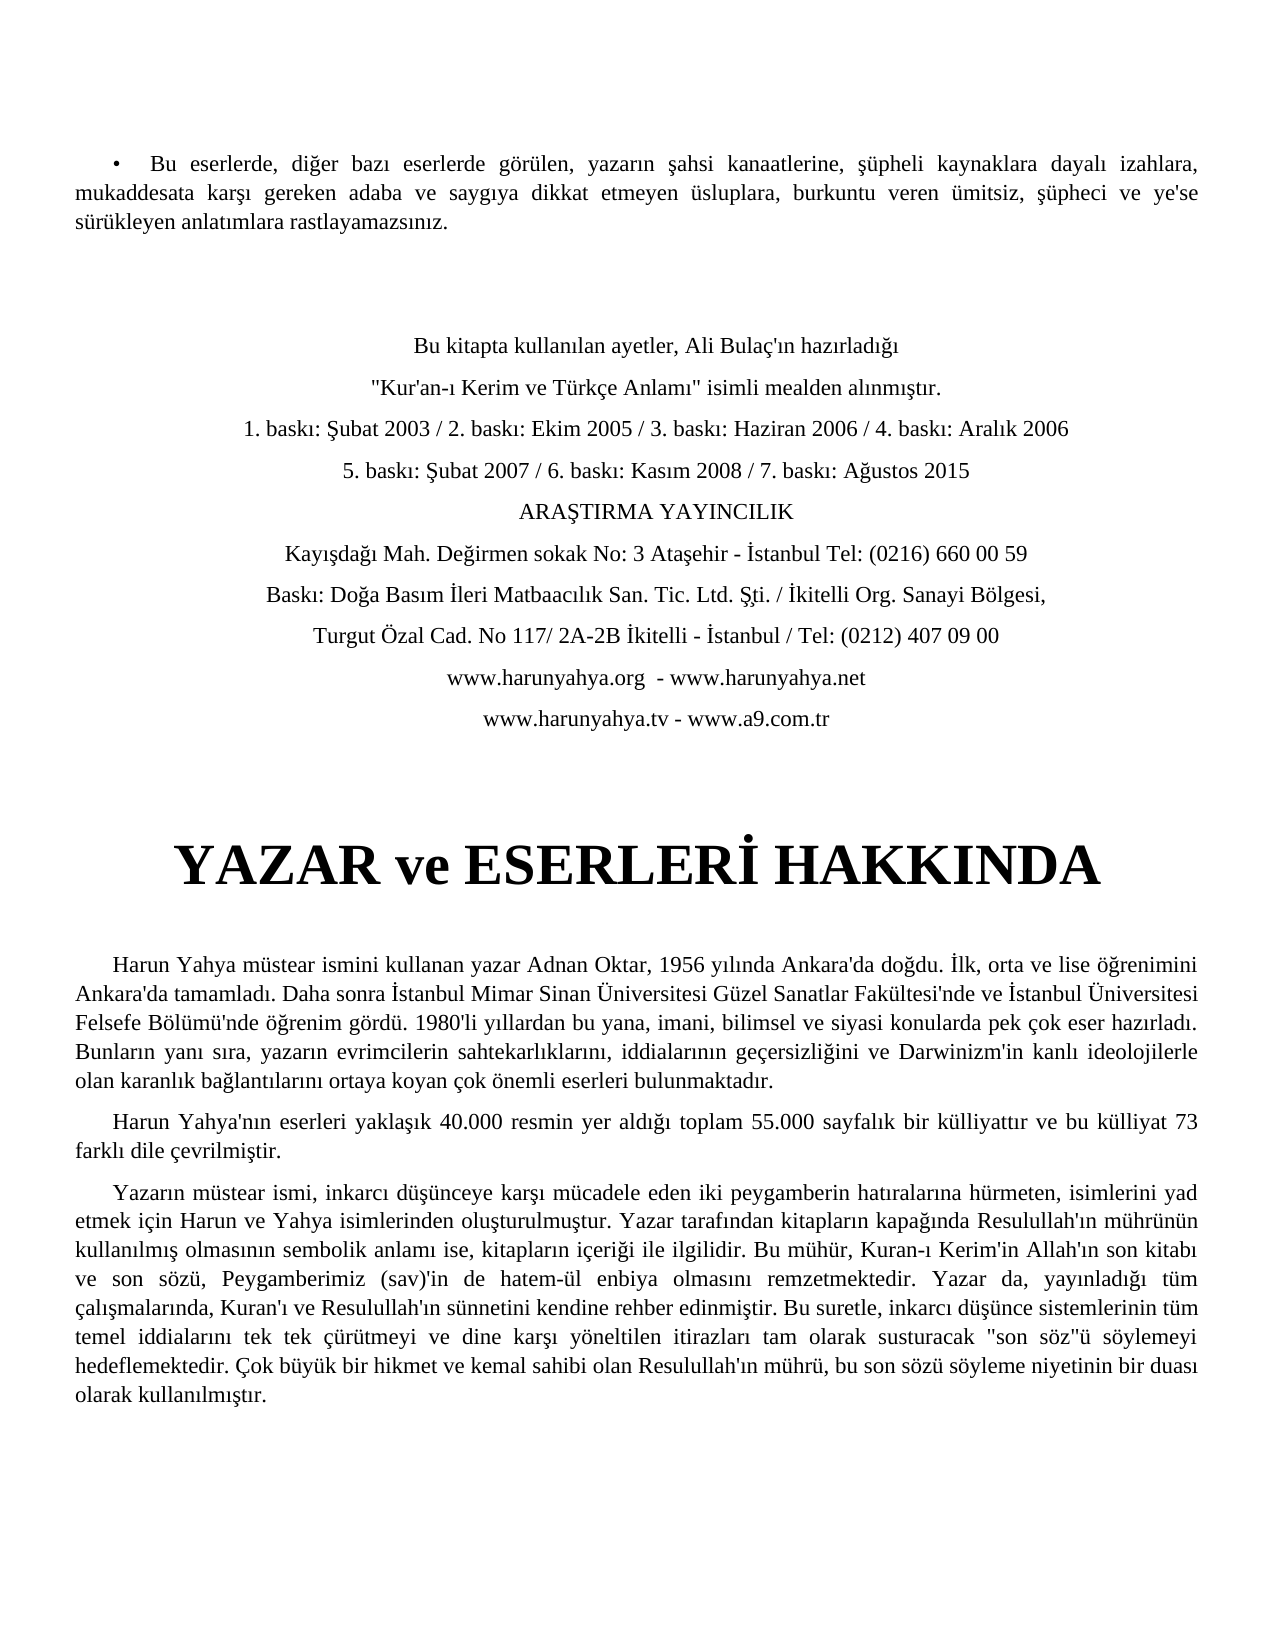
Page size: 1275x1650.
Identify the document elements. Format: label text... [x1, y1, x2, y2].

text Harun Yahya'nın eserleri yaklaşık 40.000 resmin yer aldığı toplam 55.000 sayfalık bir külliyattır ve bu külliyat 73 farklı dile çevrilmiştir. [75, 1108, 1200, 1163]
subtitle YAZAR ve ESERLERİ HAKKINDA [75, 830, 1200, 897]
text Baskı: Doğa Basım İleri Matbaacılık San. Tic. Ltd. Ş̧ti. / İkitelli Org. Sanayi Bölgesi, [75, 581, 1200, 607]
text www.harunyahya.tv - www.a9.com.tr [75, 705, 1200, 732]
text www.harunyahya.org - www.harunyahya.net [75, 664, 1200, 690]
text Bu kitapta kullanılan ayetler, Ali Bulaç'ın hazırladığı [75, 332, 1200, 359]
text 5. baskı: Şubat 2007 / 6. baskı: Kasım 2008 / 7. baskı: Ağustos 2015 [75, 457, 1200, 483]
text Harun Yahya müstear ismini kullanan yazar Adnan Oktar, 1956 yılında Ankara'da doğdu. İlk, orta ve lise öğrenimini Ankara'da tamamladı. Daha sonra İstanbul Mimar Sinan Üniversitesi Güzel Sanatlar Fakültesi'nde ve İstanbul Üniversitesi Felsefe Bölümü'nde öğrenim gördü. 1980'li yıllardan bu yana, imani, bilimsel ve siyasi konularda pek çok eser hazırladı. Bunların yanı sıra, yazarın evrimcilerin sahtekarlıklarını, iddialarının geçersizliğini ve Darwinizm'in kanlı ideolojilerle olan karanlık bağlantılarını ortaya koyan çok önemli eserleri bulunmaktadır. [75, 951, 1200, 1093]
text Turgut Özal Cad. No 117/ 2A-2B İkitelli - İstanbul / Tel: (0212) 407 09 00 [75, 622, 1200, 649]
text "Kur'an-ı Kerim ve Türkçe Anlamı" isimli mealden alınmıştır. [75, 374, 1200, 400]
text Kayışdağı Mah. Değirmen sokak No: 3 Ataşehir - İstanbul Tel: (0216) 660 00 59 [75, 539, 1200, 566]
text ARAŞTIRMA YAYINCILIK [75, 498, 1200, 524]
text 1. baskı: Şubat 2003 / 2. baskı: Ekim 2005 / 3. baskı: Haziran 2006 / 4. baskı: Aralık 2006 [75, 415, 1200, 442]
text Yazarın müstear ismi, inkarcı düşünceye karşı mücadele eden iki peygamberin hatıralarına hürmeten, isimlerini yad etmek için Harun ve Yahya isimlerinden oluşturulmuştur. Yazar tarafından kitapların kapağında Resulullah'ın mührünün kullanılmış olmasının sembolik anlamı ise, kitapların içeriği ile ilgilidir. Bu mühür, Kuran-ı Kerim'in Allah'ın son kitabı ve son sözü, Peygamberimiz (sav)'in de hatem-ül enbiya olmasını remzetmektedir. Yazar da, yayınladığı tüm çalışmalarında, Kuran'ı ve Resulullah'ın sünnetini kendine rehber edinmiştir. Bu suretle, inkarcı düşünce sistemlerinin tüm temel iddialarını tek tek çürütmeyi ve dine karşı yöneltilen itirazları tam olarak susturacak "son söz"ü söylemeyi hedeflemektedir. Çok büyük bir hikmet ve kemal sahibi olan Resulullah'ın mührü, bu son sözü söyleme niyetinin bir duası olarak kullanılmıştır. [75, 1178, 1200, 1408]
text • Bu eserlerde, diğer bazı eserlerde görülen, yazarın şahsi kanaatlerine, şüpheli kaynaklara dayalı izahlara, mukaddesata karşı gereken adaba ve saygıya dikkat etmeyen üsluplara, burkuntu veren ümitsiz, şüpheci ve ye'se sürükleyen anlatımlara rastlayamazsınız. [75, 150, 1200, 234]
